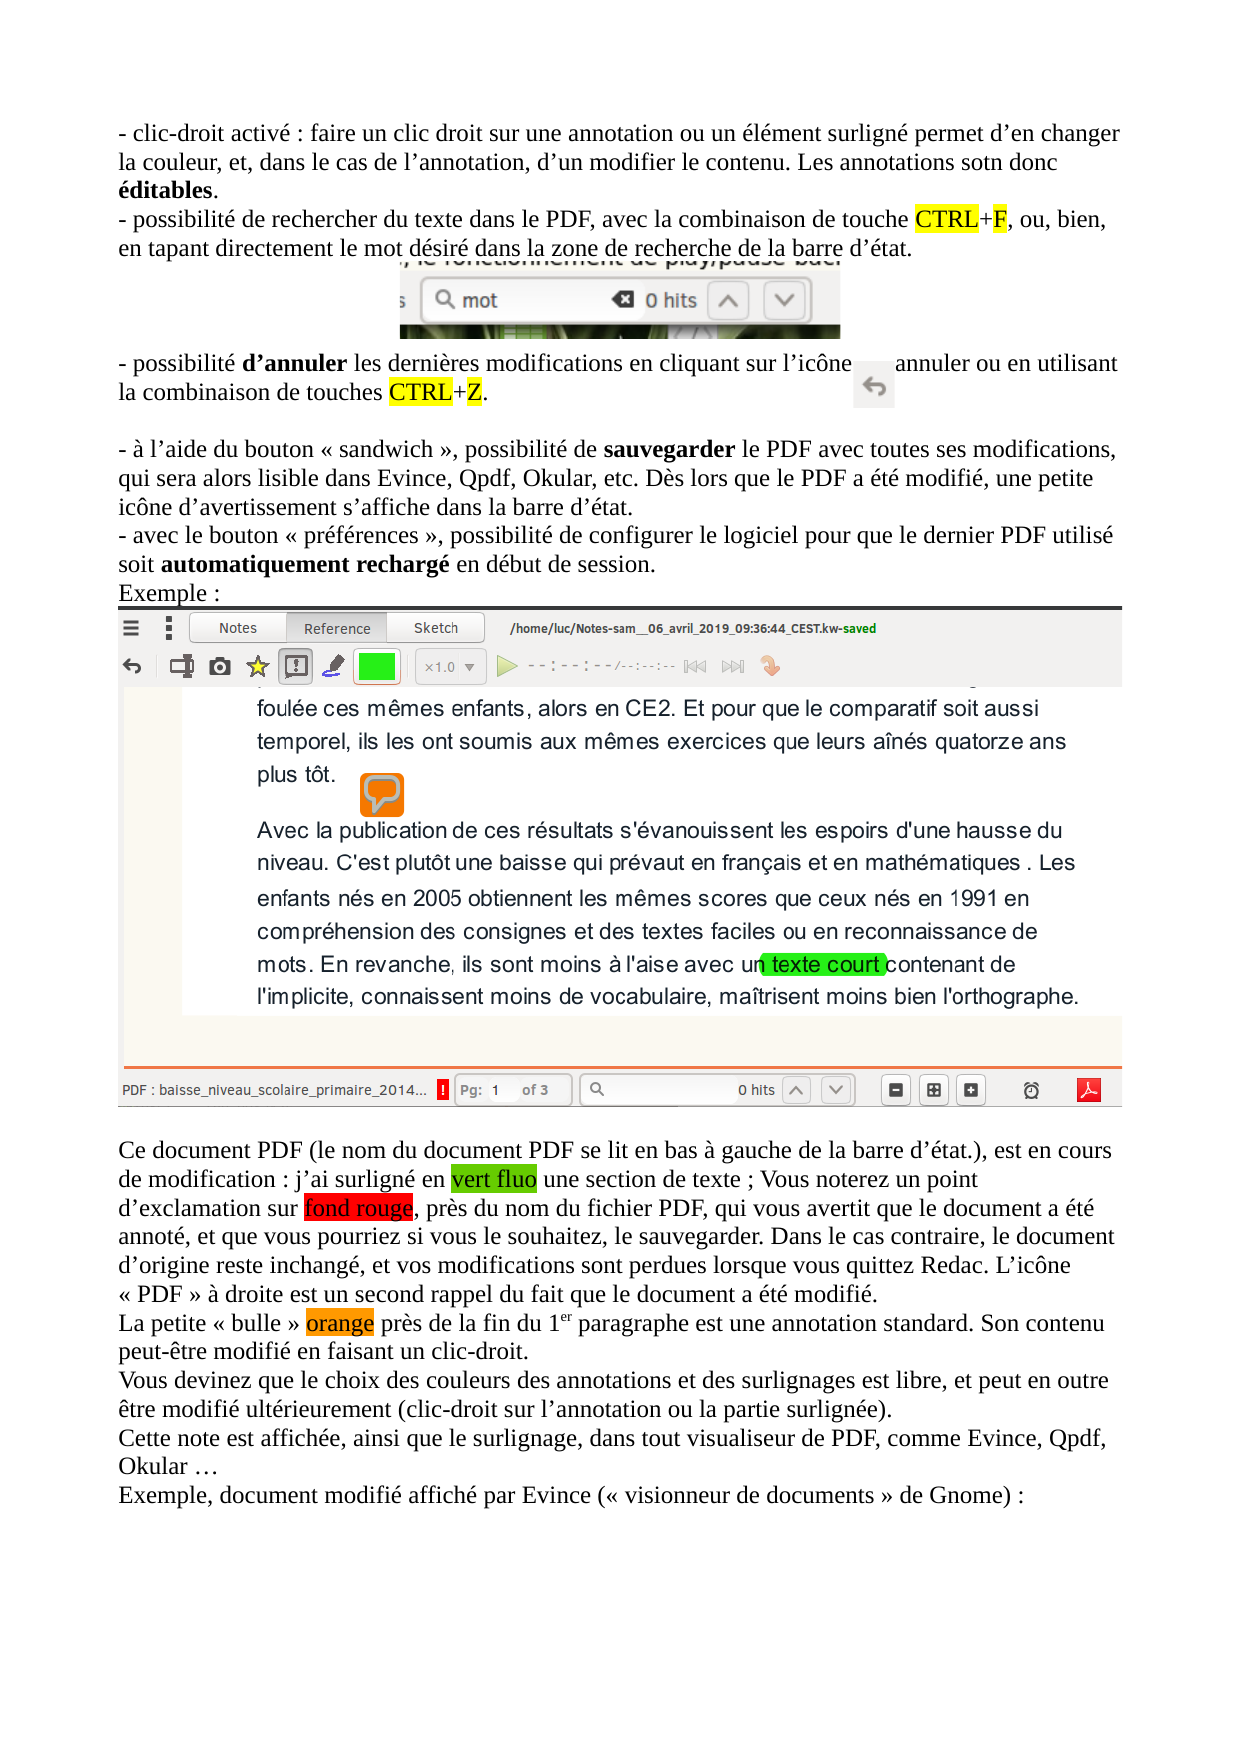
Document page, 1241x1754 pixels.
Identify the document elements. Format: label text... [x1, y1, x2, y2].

text Exemple : [118, 578, 1122, 606]
text Ce document PDF (le nom du document PDF se lit en bas à gauche de la barre d’état.), est en cours de modification : j’ai surligné en vert fluo une section de texte ; Vous noterez un point d’exclamation sur fond rouge, près du nom du fichier PDF, qui vous avertit que le document a été annoté, et que vous pourriez si vous le souhaitez, le sauvegarder. Dans le cas contraire, le document d’origine reste inchangé, et vos modifications sont perdues lorsque vous quittez Redac. L’icône « PDF » à droite est un second rappel du fait que le document a été modifié. [118, 1135, 1122, 1308]
text Cette note est affichée, ainsi que le surlignage, dans tout visualiseur de PDF, comme Evince, Qpdf, Okular … [118, 1423, 1122, 1480]
text - possibilité d’annuler les dernières modifications en cliquant sur l’icône annuler ou en utilisant la combinaison de touches CTRL+Z. [118, 348, 1122, 406]
picture [399, 261, 841, 339]
text La petite « bulle » orange près de la fin du 1er paragraphe est une annotation standard. Son contenu peut-être modifié en faisant un clic-droit. [118, 1308, 1122, 1365]
text - clic-droit activé : faire un clic droit sur une annotation ou un élément surligné permet d’en changer la couleur, et, dans le cas de l’annotation, d’un modifier le contenu. Les annotations sotn donc éditables. [118, 118, 1122, 204]
text Vous devinez que le choix des couleurs des annotations et des surlignages est libre, et peut en outre être modifié ultérieurement (clic-droit sur l’annotation ou la partie surlignée). [118, 1365, 1122, 1423]
text - à l’aide du bouton « sandwich », possibilité de sauvegarder le PDF avec toutes ses modifications, qui sera alors lisible dans Evince, Qpdf, Okular, etc. Dès lors que le PDF a été modifié, une petite icône d’avertissement s’affiche dans la barre d’état. [118, 434, 1122, 521]
text - possibilité de rechercher du texte dans le PDF, avec la combinaison de touche CTRL+F, ou, bien, en tapant directement le mot désiré dans la zone de recherche de la barre d’état. [118, 204, 1122, 262]
text - avec le bouton « préférences », possibilité de configurer le logiciel pour que le dernier PDF utilisé soit automatiquement rechargé en début de session. [118, 521, 1122, 578]
text Exemple, document modifié affiché par Evince (« visionneur de documents » de Gnome) : [118, 1480, 1122, 1509]
picture [853, 361, 895, 408]
picture [118, 606, 1123, 1107]
